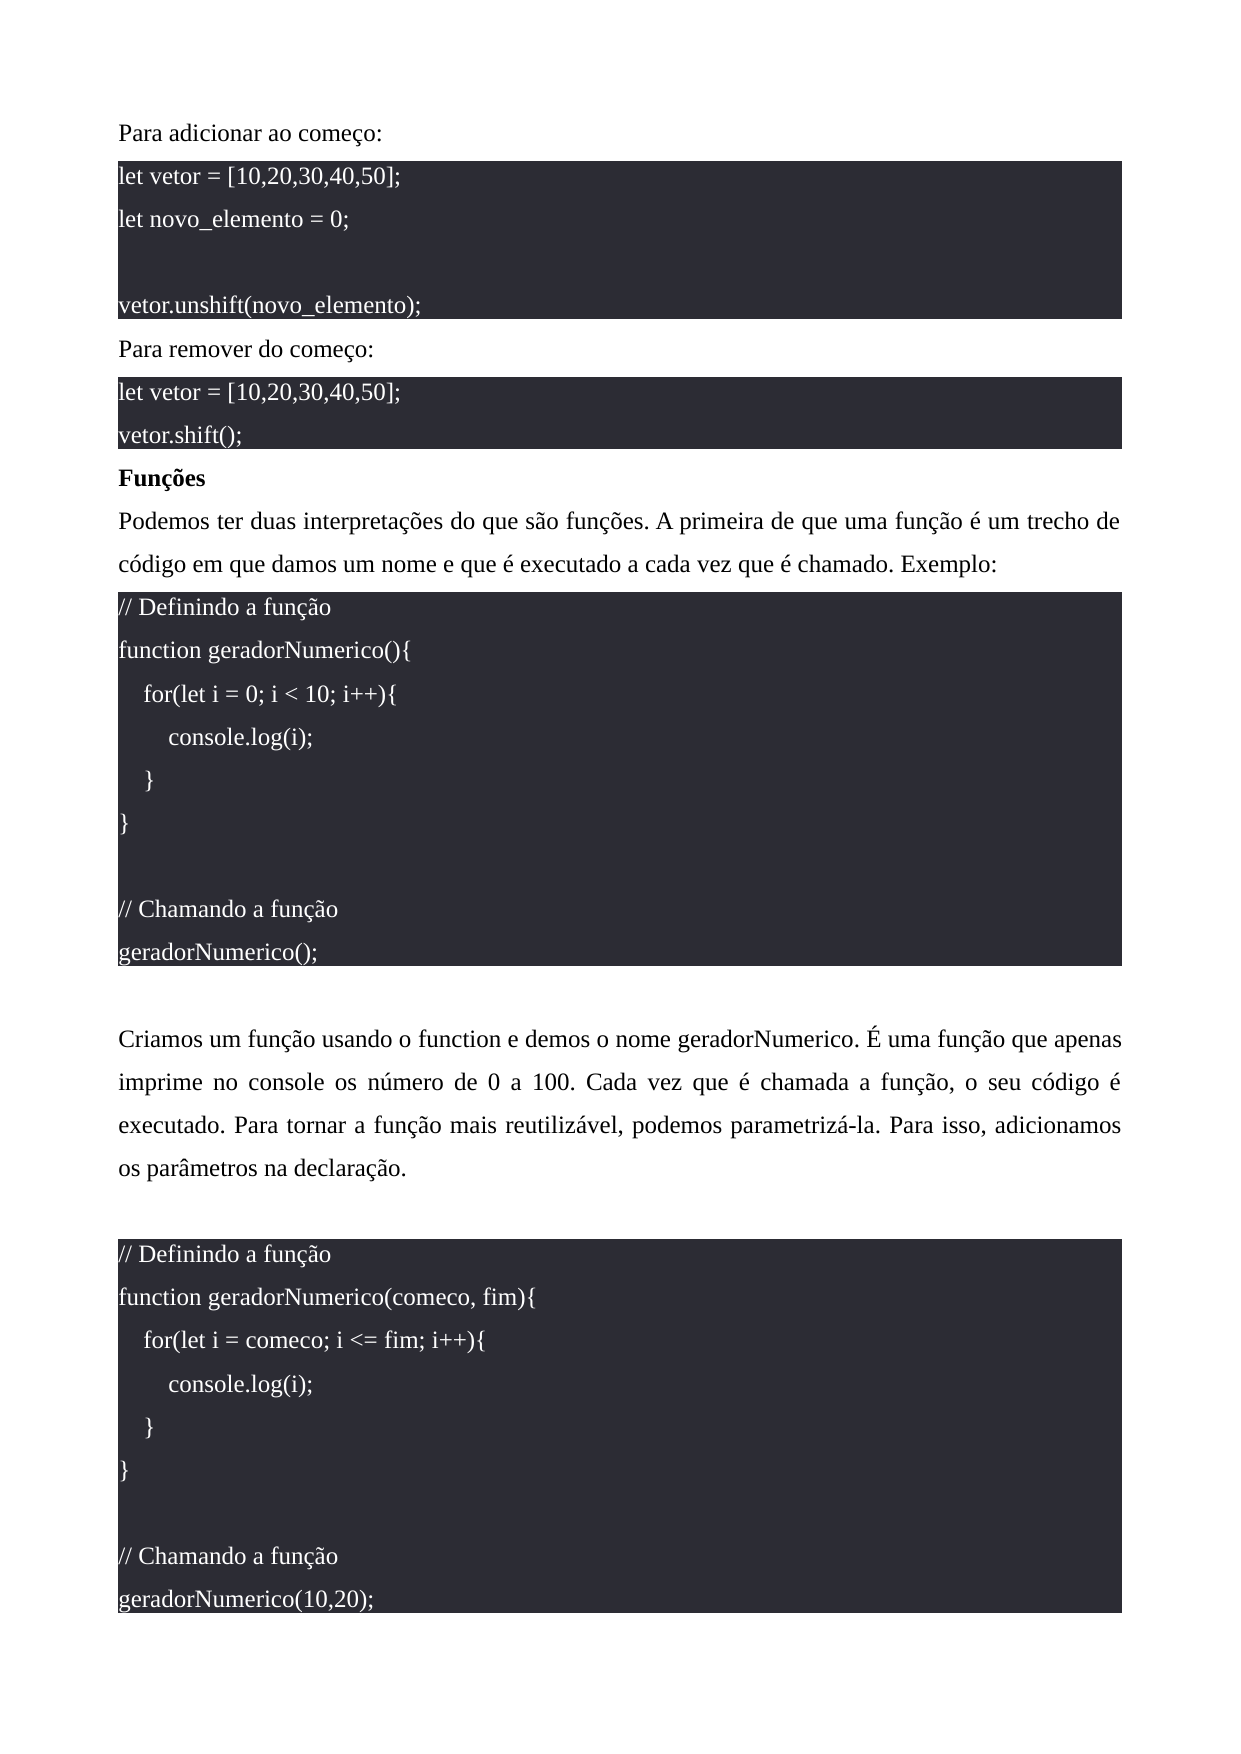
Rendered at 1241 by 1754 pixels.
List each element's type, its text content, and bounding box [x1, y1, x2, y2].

text console.log(i); [118, 1369, 1122, 1397]
text let vetor = [10,20,30,40,50]; [118, 161, 1122, 190]
text function geradorNumerico(comeco, fim){ [118, 1282, 1122, 1311]
text Para remover do começo: [118, 334, 1122, 362]
text for(let i = comeco; i <= fim; i++){ [118, 1326, 1122, 1354]
text } [118, 1455, 1122, 1484]
text let novo_elemento = 0; [118, 204, 1122, 233]
text // Definindo a função [118, 1239, 1122, 1268]
text } [118, 808, 1122, 837]
text console.log(i); [118, 722, 1122, 751]
text let vetor = [10,20,30,40,50]; [118, 377, 1122, 406]
text for(let i = 0; i < 10; i++){ [118, 679, 1122, 707]
subtitle Funções [118, 463, 1122, 492]
text vetor.shift(); [118, 420, 1122, 449]
text geradorNumerico(); [118, 937, 1122, 966]
text geradorNumerico(10,20); [118, 1584, 1122, 1613]
text // Definindo a função [118, 592, 1122, 621]
text Criamos um função usando o function e demos o nome geradorNumerico. É uma função que apenas imprime no console os número de 0 a 100. Cada vez que é chamada a função, o seu código é executado. Para tornar a função mais reutilizável, podemos parametrizá-la. Para isso, adicionamos os parâmetros na declaração. [118, 1024, 1122, 1182]
text } [118, 765, 1122, 794]
text vetor.unshift(novo_elemento); [118, 291, 1122, 319]
text // Chamando a função [118, 1541, 1122, 1570]
text } [118, 1412, 1122, 1441]
text // Chamando a função [118, 894, 1122, 923]
text Para adicionar ao começo: [118, 118, 1122, 147]
text Podemos ter duas interpretações do que são funções. A primeira de que uma função é um trecho de código em que damos um nome e que é executado a cada vez que é chamado. Exemplo: [118, 506, 1122, 578]
text function geradorNumerico(){ [118, 636, 1122, 664]
